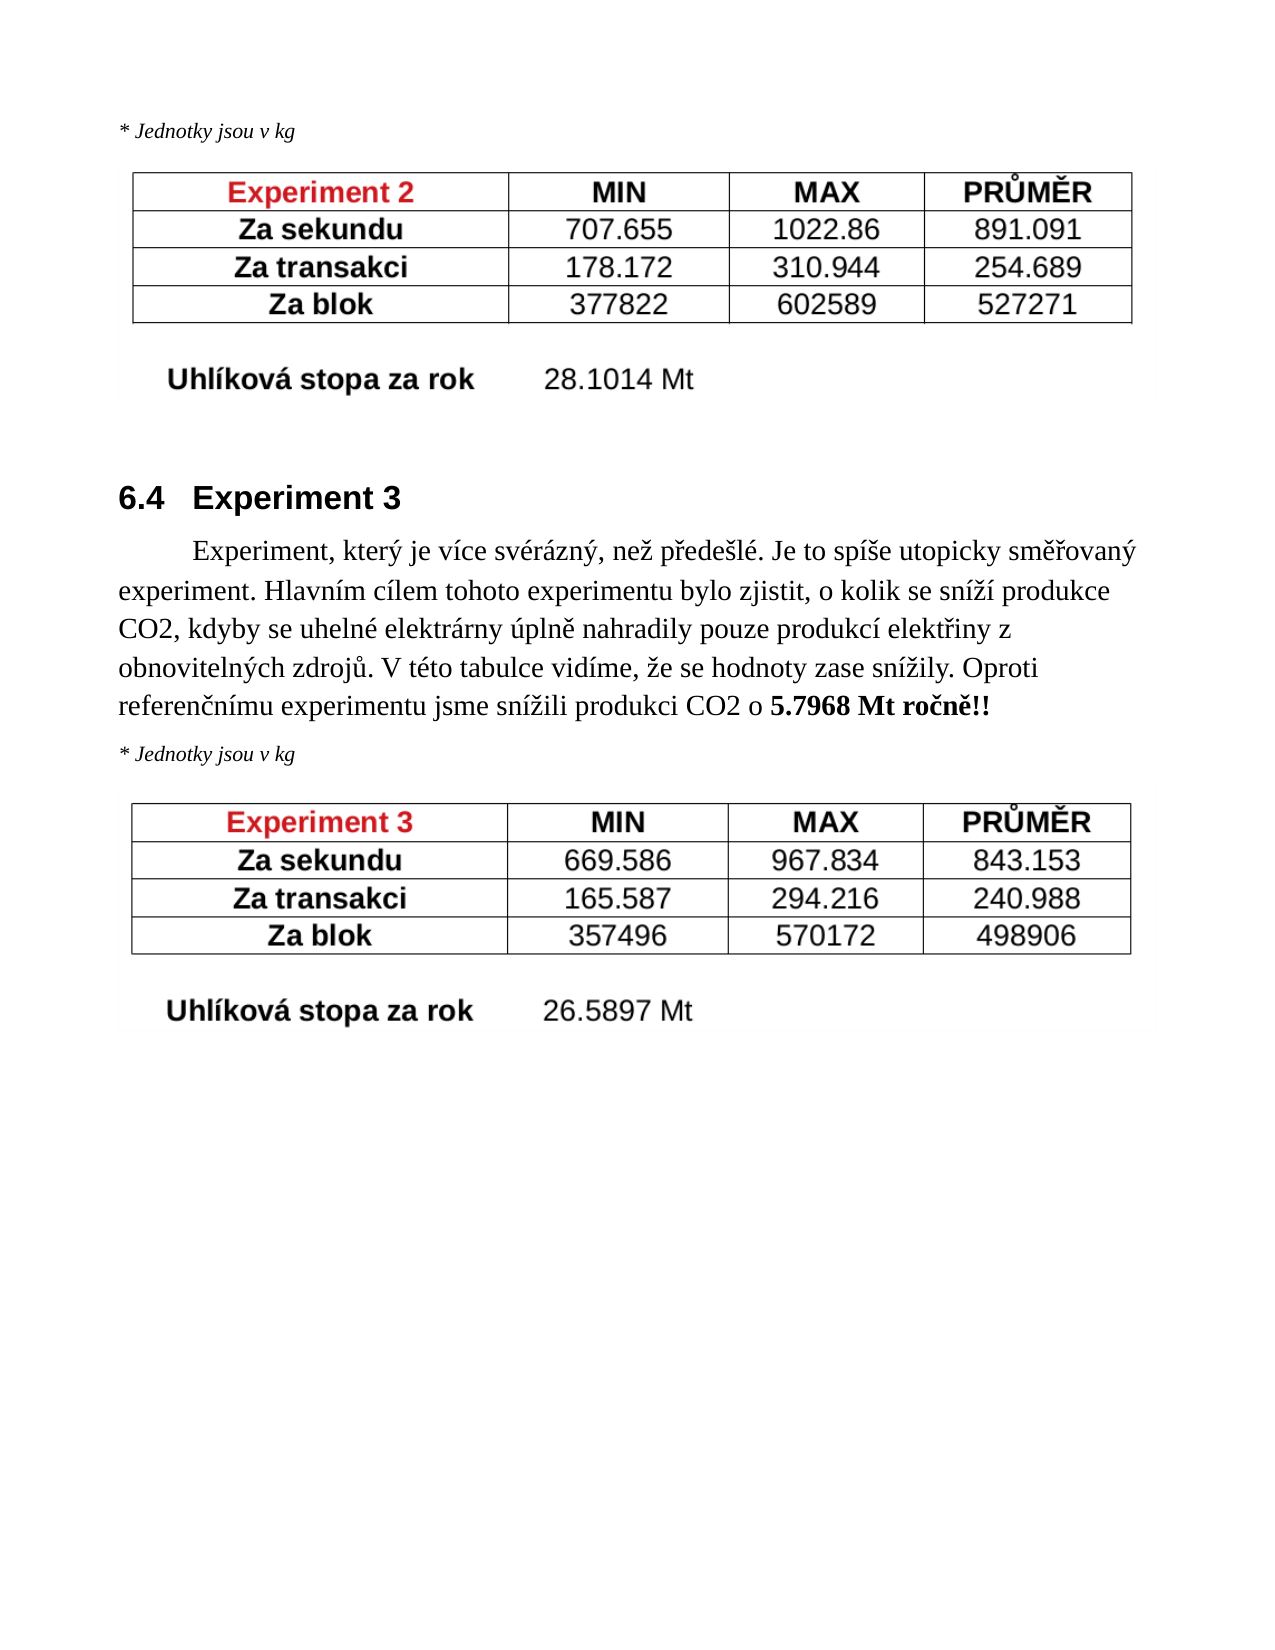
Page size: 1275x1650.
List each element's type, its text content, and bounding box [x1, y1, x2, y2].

subtitle Experiment 3 [118, 478, 1157, 517]
picture [118, 785, 1157, 1032]
text * Jednotky jsou v kg [118, 741, 1157, 767]
text * Jednotky jsou v kg [118, 118, 1157, 143]
text Experiment, který je více svérázný, než předešlé. Je to spíše utopicky směřovaný experiment. Hlavním cílem tohoto experimentu bylo zjistit, o kolik se sníží produkce CO2, kdyby se uhelné elektrárny úplně nahradily pouze produkcí elektřiny z obnovitelných zdrojů. V této tabulce vidíme, že se hodnoty zase snížily. Oproti referenčnímu experimentu jsme snížili produkci CO2 o 5.7968 Mt ročně!! [118, 529, 1157, 722]
picture [118, 161, 1157, 406]
